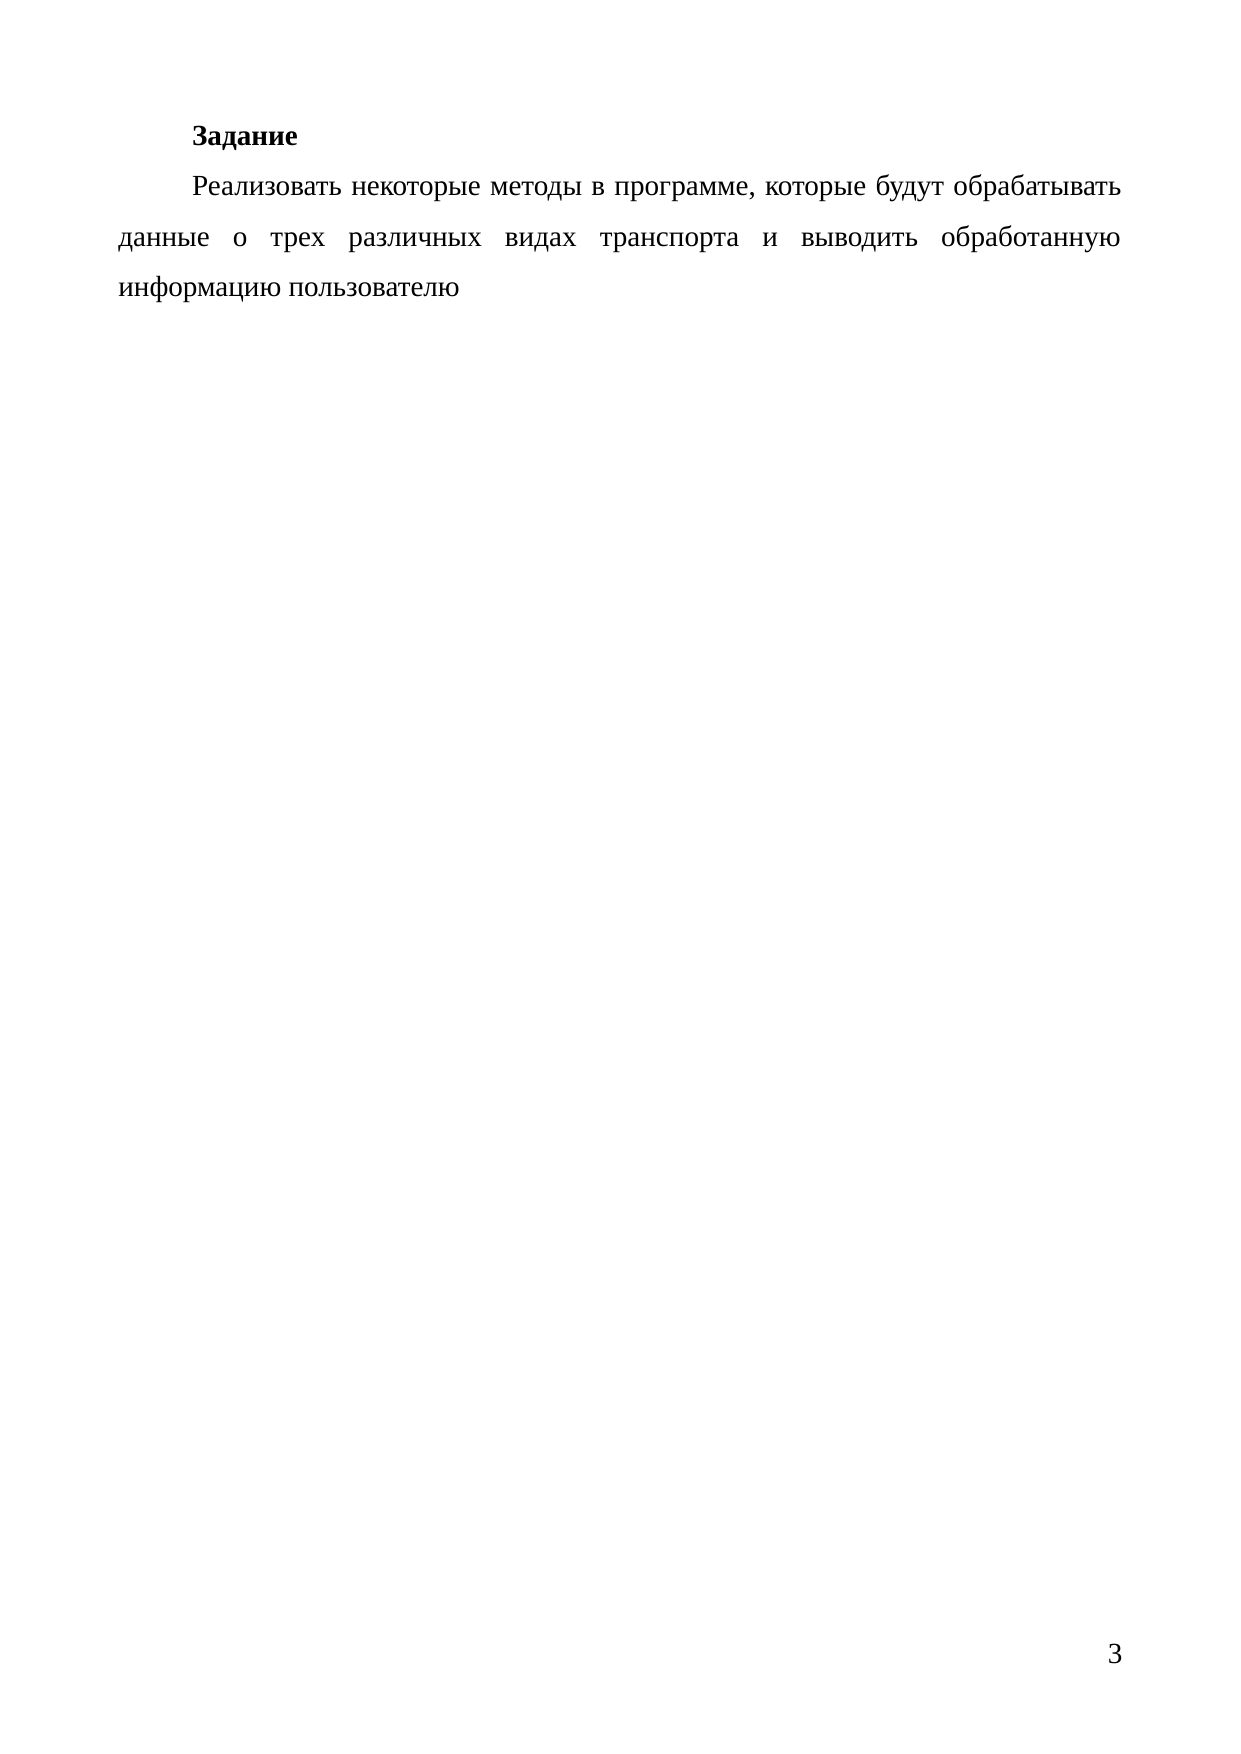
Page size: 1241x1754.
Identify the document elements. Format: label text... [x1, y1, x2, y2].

subtitle Задание [118, 118, 1122, 152]
text Реализовать некоторые методы в программе, которые будут обрабатывать данные о трех различных видах транспорта и выводить обработанную информацию пользователю [118, 168, 1122, 303]
